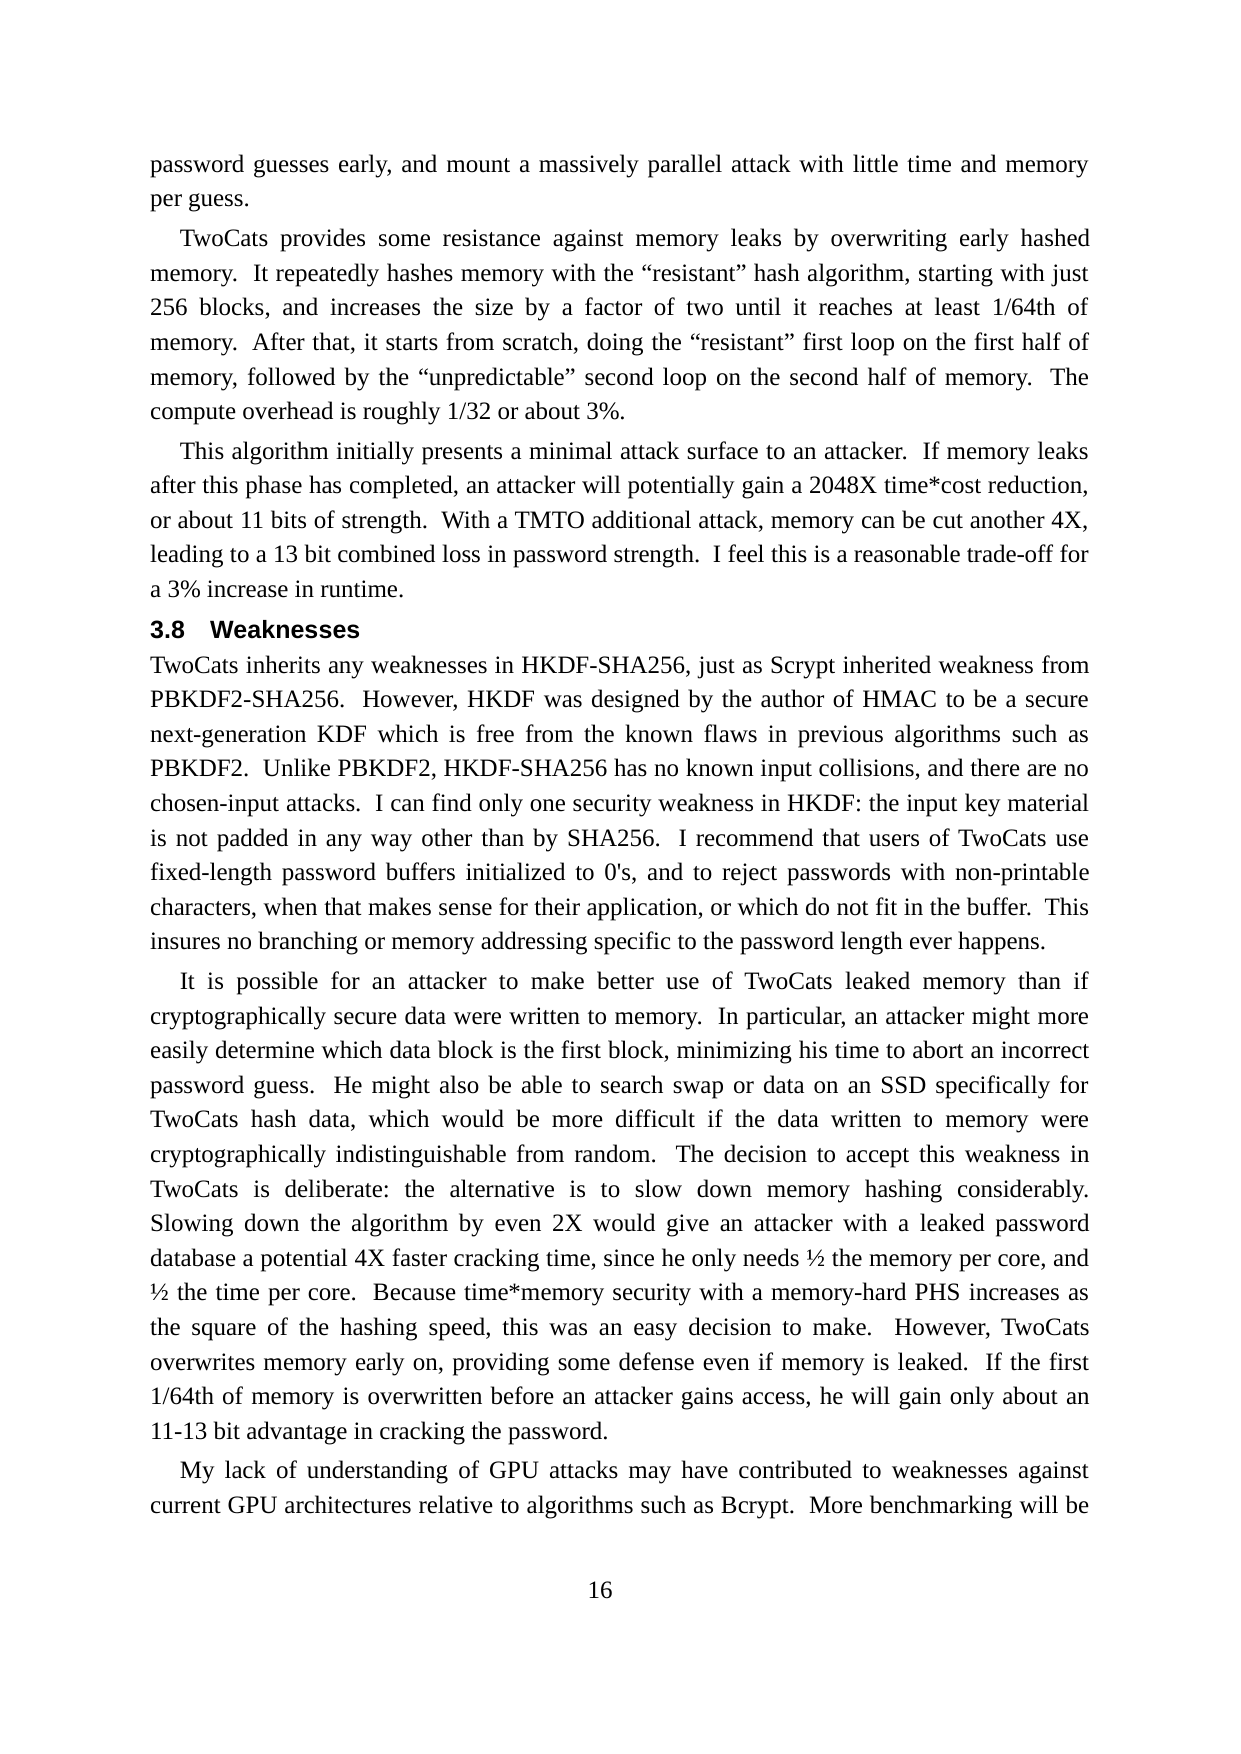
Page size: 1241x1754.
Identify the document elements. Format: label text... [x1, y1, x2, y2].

text TwoCats provides some resistance against memory leaks by overwriting early hashed memory. It repeatedly hashes memory with the “resistant” hash algorithm, starting with just 256 blocks, and increases the size by a factor of two until it reaches at least 1/64th of memory. After that, it starts from scratch, doing the “resistant” first loop on the first half of memory, followed by the “unpredictable” second loop on the second half of memory. The compute overhead is roughly 1/32 or about 3%. [150, 224, 1091, 425]
text TwoCats inherits any weaknesses in HKDF-SHA256, just as Scrypt inherited weakness from PBKDF2-SHA256. However, HKDF was designed by the author of HMAC to be a secure next-generation KDF which is free from the known flaws in previous algorithms such as PBKDF2. Unlike PBKDF2, HKDF-SHA256 has no known input collisions, and there are no chosen-input attacks. I can find only one security weakness in HKDF: the input key material is not padded in any way other than by SHA256. I recommend that users of TwoCats use fixed-length password buffers initialized to 0's, and to reject passwords with non-printable characters, when that makes sense for their application, or which do not fit in the buffer. This insures no branching or memory addressing specific to the password length ever happens. [150, 651, 1091, 955]
text This algorithm initially presents a minimal attack surface to an attacker. If memory leaks after this phase has completed, an attacker will potentially gain a 2048X time*cost reduction, or about 11 bits of strength. With a TMTO additional attack, memory can be cut another 4X, leading to a 13 bit combined loss in password strength. I feel this is a reasonable trade-off for a 3% increase in runtime. [150, 437, 1091, 603]
text password guesses early, and mount a massively parallel attack with little time and memory per guess. [150, 150, 1091, 212]
subtitle Weaknesses [150, 616, 1091, 644]
text It is possible for an attacker to make better use of TwoCats leaked memory than if cryptographically secure data were written to memory. In particular, an attacker might more easily determine which data block is the first block, minimizing his time to abort an incorrect password guess. He might also be able to search swap or data on an SSD specifically for TwoCats hash data, which would be more difficult if the data written to memory were cryptographically indistinguishable from random. The decision to accept this weakness in TwoCats is deliberate: the alternative is to slow down memory hashing considerably. Slowing down the algorithm by even 2X would give an attacker with a leaked password database a potential 4X faster cracking time, since he only needs ½ the memory per core, and ½ the time per core. Because time*memory security with a memory-hard PHS increases as the square of the hashing speed, this was an easy decision to make. However, TwoCats overwrites memory early on, providing some defense even if memory is leaked. If the first 1/64th of memory is overwritten before an attacker gains access, he will gain only about an 11-13 bit advantage in cracking the password. [150, 967, 1091, 1444]
text My lack of understanding of GPU attacks may have contributed to weaknesses against current GPU architectures relative to algorithms such as Bcrypt. More benchmarking will be [150, 1456, 1091, 1519]
